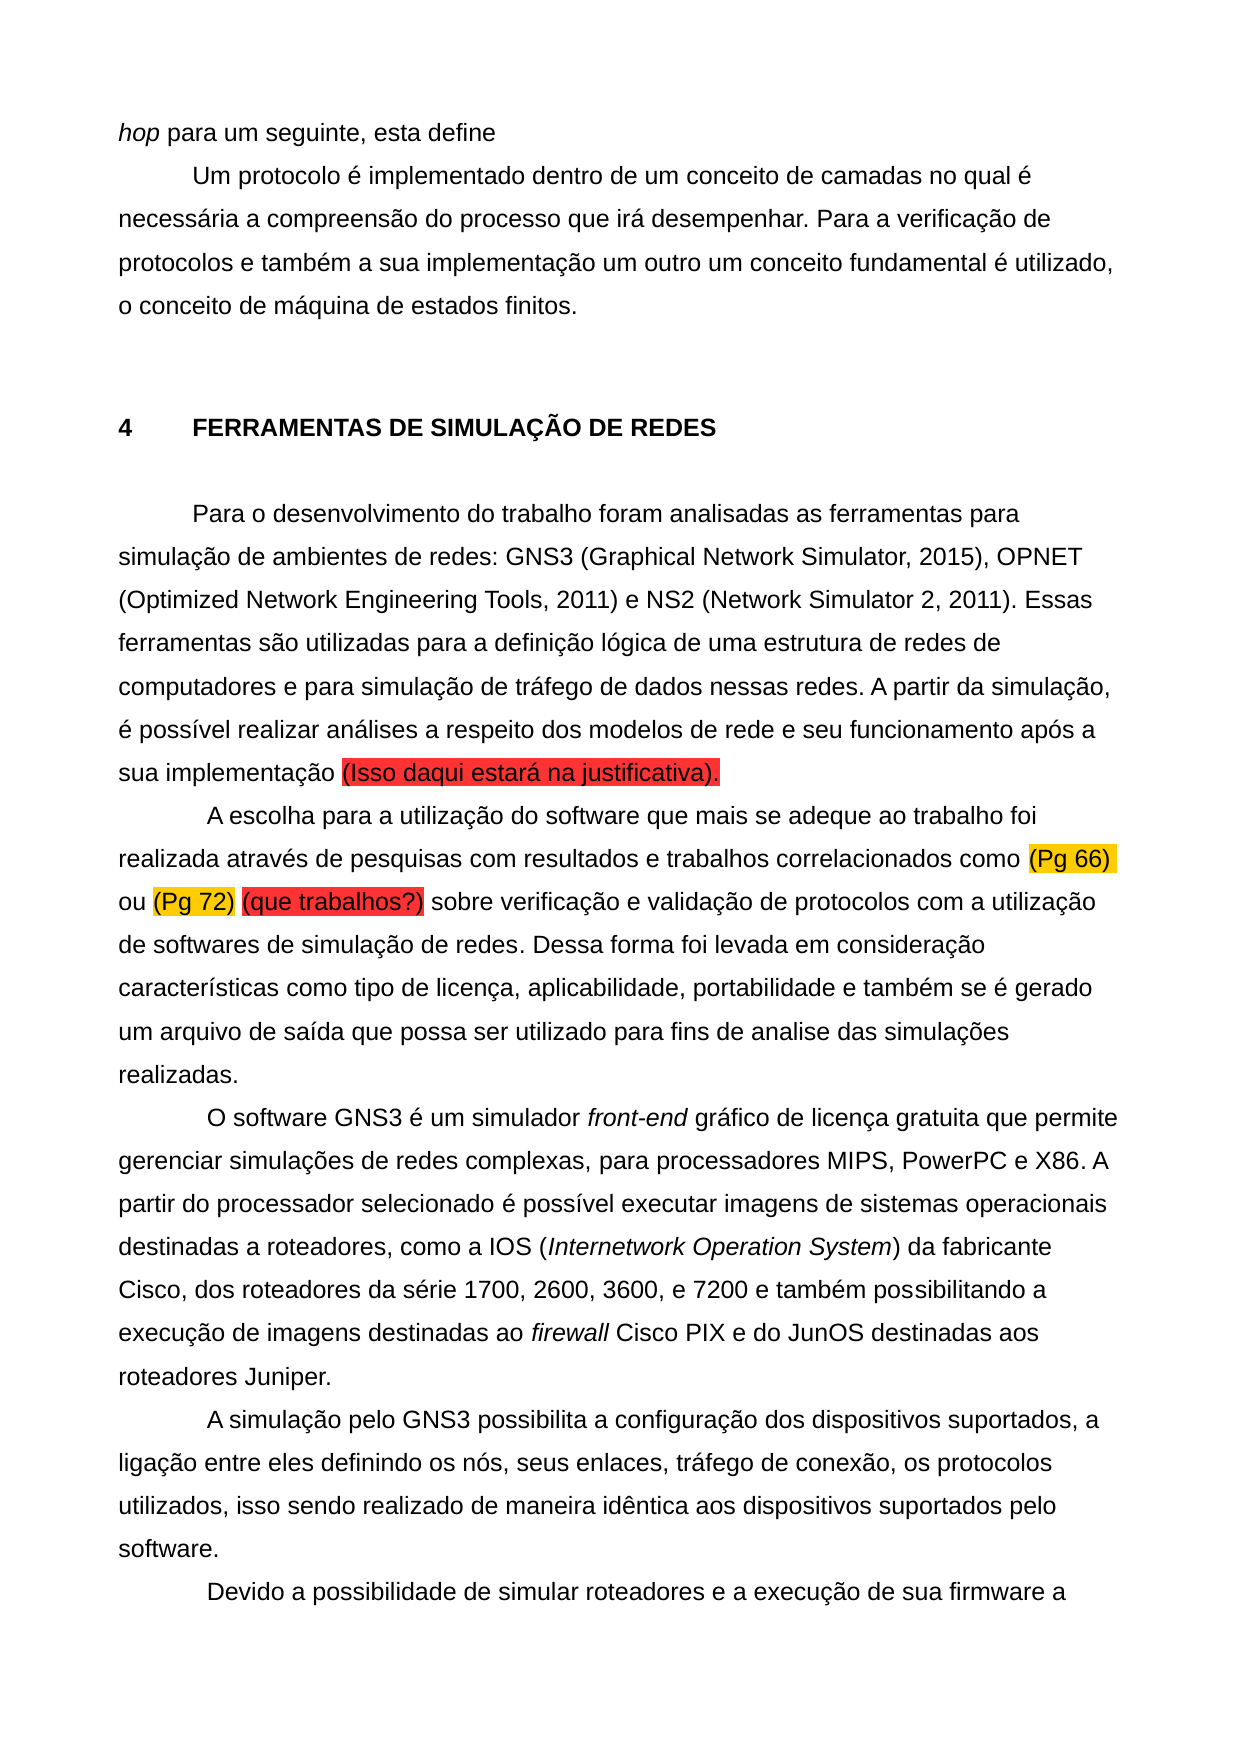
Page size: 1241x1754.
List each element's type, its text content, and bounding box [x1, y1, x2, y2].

text A escolha para a utilização do software que mais se adeque ao trabalho foi realizada através de pesquisas com resultados e trabalhos correlacionados como (Pg 66) ou (Pg 72) (que trabalhos?) sobre verificação e validação de protocolos com a utilização de softwares de simulação de redes. Dessa forma foi levada em consideração características como tipo de licença, aplicabilidade, portabilidade e também se é gerado um arquivo de saída que possa ser utilizado para fins de analise das simulações realizadas. [118, 801, 1122, 1088]
text hop para um seguinte, esta define [118, 118, 1122, 147]
text Para o desenvolvimento do trabalho foram analisadas as ferramentas para simulação de ambientes de redes: GNS3 (Graphical Network Simulator, 2015), OPNET (Optimized Network Engineering Tools, 2011) e NS2 (Network Simulator 2, 2011). Essas ferramentas são utilizadas para a definição lógica de uma estrutura de redes de computadores e para simulação de tráfego de dados nessas redes. A partir da simulação, é possível realizar análises a respeito dos modelos de rede e seu funcionamento após a sua implementação (Isso daqui estará na justificativa). [118, 499, 1122, 786]
text A simulação pelo GNS3 possibilita a configuração dos dispositivos suportados, a ligação entre eles definindo os nós, seus enlaces, tráfego de conexão, os protocolos utilizados, isso sendo realizado de maneira idêntica aos dispositivos suportados pelo software. [118, 1404, 1122, 1563]
text 4 FERRAMENTAS DE SIMULAÇÃO DE REDES [118, 413, 1122, 441]
text Devido a possibilidade de simular roteadores e a execução de sua firmware a [118, 1577, 1122, 1606]
text Um protocolo é implementado dentro de um conceito de camadas no qual é necessária a compreensão do processo que irá desempenhar. Para a verificação de protocolos e também a sua implementação um outro um conceito fundamental é utilizado, o conceito de máquina de estados finitos. [118, 161, 1122, 319]
text O software GNS3 é um simulador front-end gráfico de licença gratuita que permite gerenciar simulações de redes complexas, para processadores MIPS, PowerPC e X86. A partir do processador selecionado é possível executar imagens de sistemas operacionais destinadas a roteadores, como a IOS (Internetwork Operation System) da fabricante Cisco, dos roteadores da série 1700, 2600, 3600, e 7200 e também possibilitando a execução de imagens destinadas ao firewall Cisco PIX e do JunOS destinadas aos roteadores Juniper. [118, 1103, 1122, 1390]
